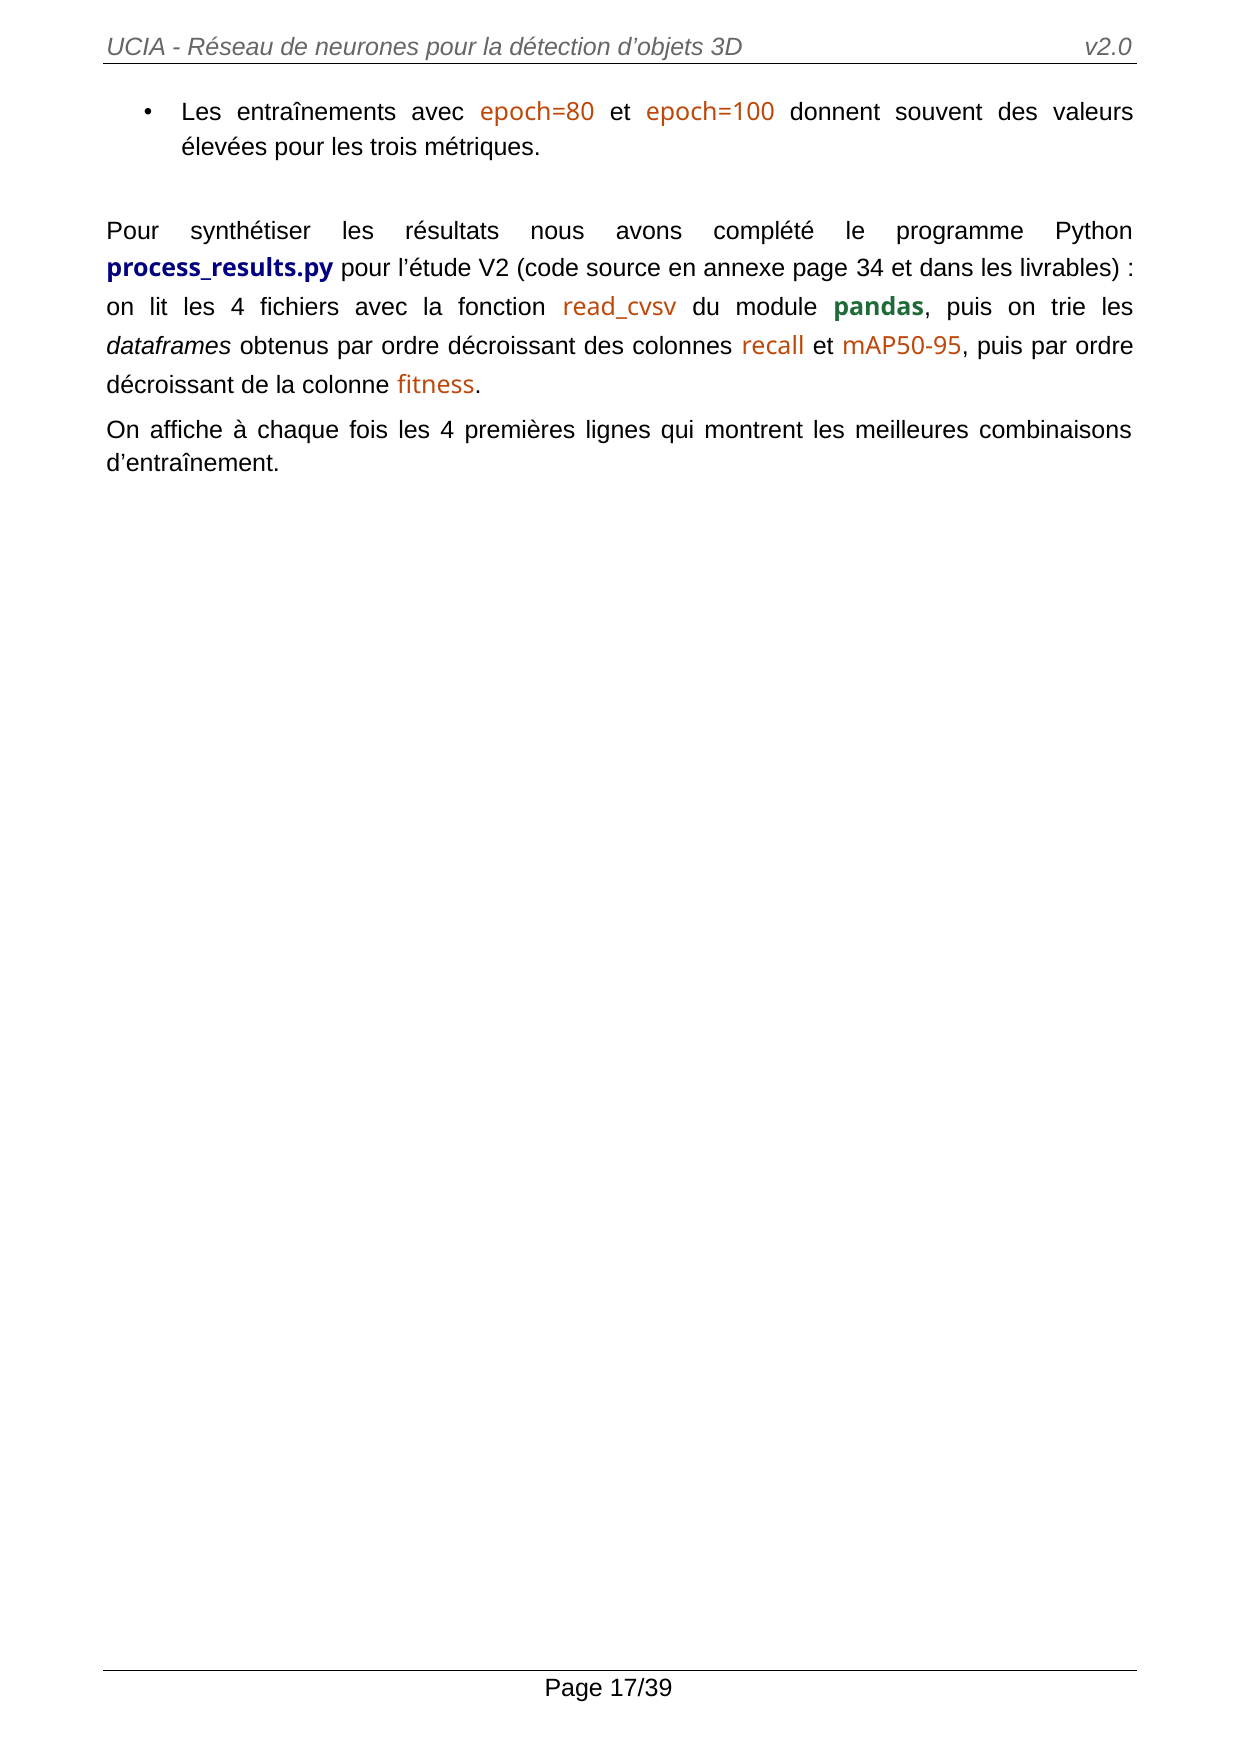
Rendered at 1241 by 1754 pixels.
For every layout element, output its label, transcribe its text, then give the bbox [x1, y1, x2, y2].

text On affiche à chaque fois les 4 premières lignes qui montrent les meilleures combinaisons d’entraînement. [106, 415, 1134, 477]
list Les entraînements avec epoch=80 et epoch=100 donnent souvent des valeurs élevées pour les trois métriques. [144, 94, 1134, 161]
text Pour synthétiser les résultats nous avons complété le programme Python process_results.py pour l’étude V2 (code source en annexe page 32 et dans les livrables) : on lit les 4 fichiers avec la fonction read_cvsv du module pandas, puis on trie les dataframes obtenus par ordre décroissant des colonnes recall et mAP50-95, puis par ordre décroissant de la colonne fitness. [106, 216, 1134, 401]
